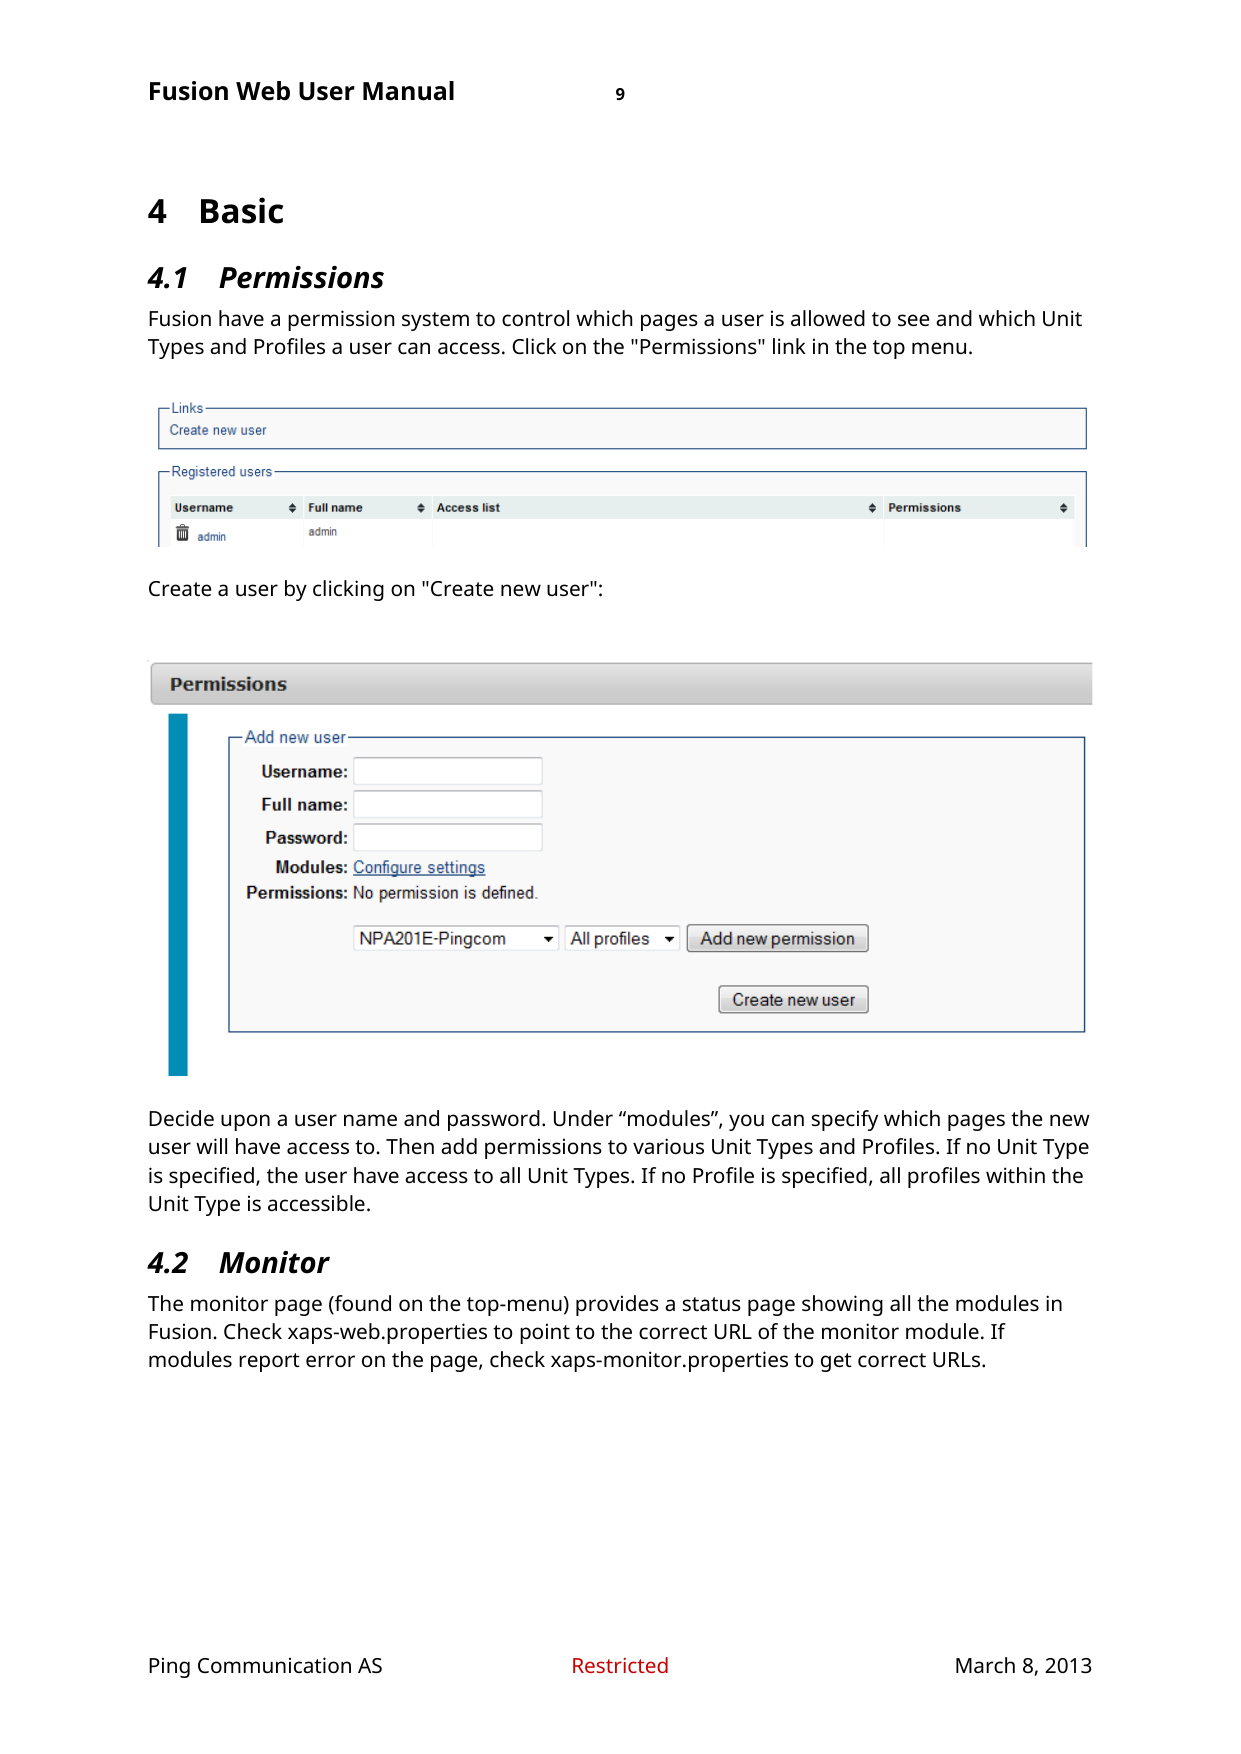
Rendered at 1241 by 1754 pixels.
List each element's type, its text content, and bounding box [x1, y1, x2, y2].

subtitle Basic [148, 187, 1092, 233]
text Create a user by clicking on "Create new user": [148, 574, 1092, 603]
text Decide upon a user name and password. Under “modules”, you can specify which pages the new user will have access to. Then add permissions to various Unit Types and Profiles. If no Unit Type is specified, the user have access to all Unit Types. If no Profile is specified, all profiles within the Unit Type is accessible. [148, 1104, 1092, 1218]
picture [147, 389, 1093, 547]
subtitle Monitor [148, 1243, 1092, 1282]
picture [147, 660, 1093, 1076]
subtitle Permissions [148, 258, 1092, 297]
text The monitor page (found on the top-menu) provides a status page showing all the modules in Fusion. Check xaps-web.properties to point to the correct URL of the monitor module. If modules report error on the page, check xaps-monitor.properties to get correct URLs. [148, 1289, 1092, 1374]
text Fusion have a permission system to control which pages a user is allowed to see and which Unit Types and Profiles a user can access. Click on the "Permissions" link in the top menu. [148, 304, 1092, 361]
